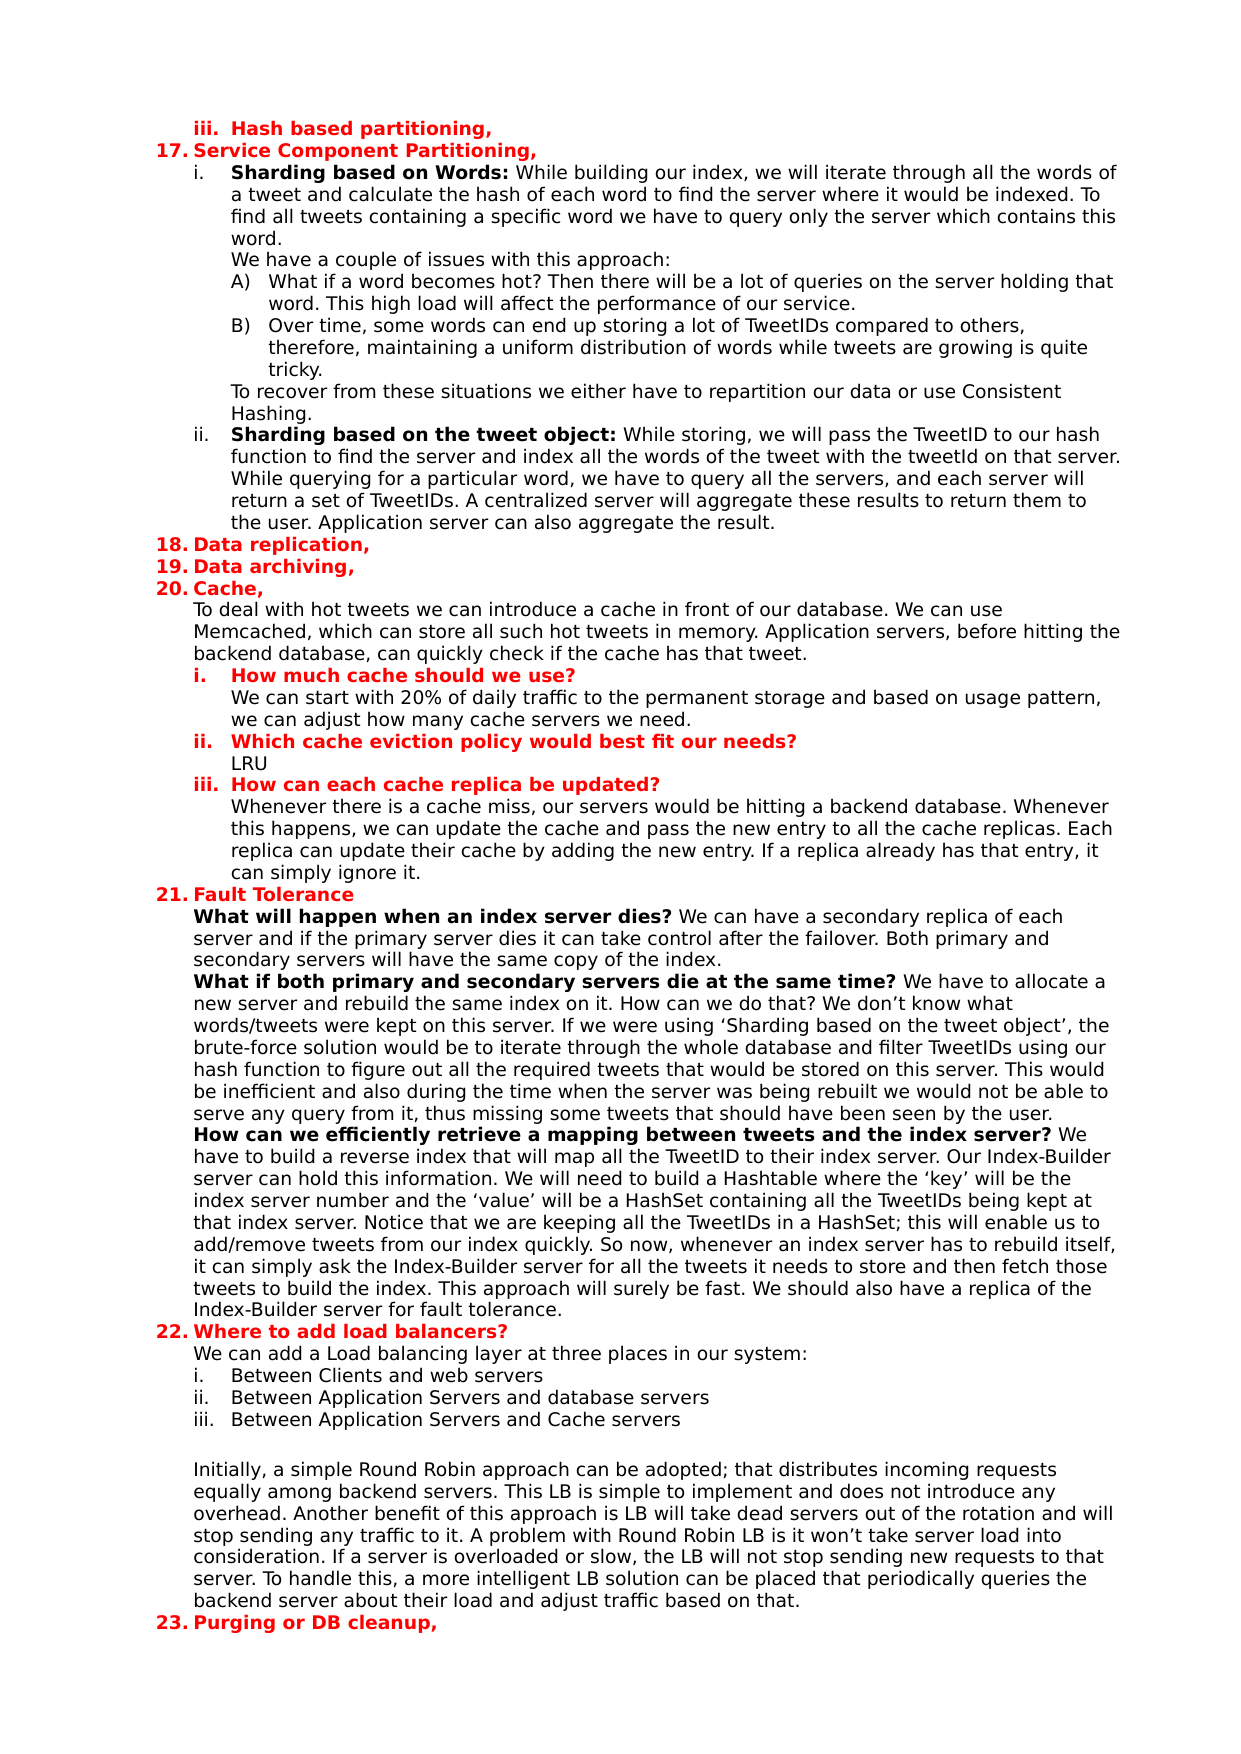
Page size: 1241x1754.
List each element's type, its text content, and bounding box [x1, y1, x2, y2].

list Between Application Servers and database servers [193, 1387, 1122, 1409]
list How much cache should we use? [193, 665, 1122, 687]
list Fault Tolerance [156, 884, 1122, 906]
list We can add a Load balancing layer at three places in our system: [156, 1343, 1122, 1365]
list What if both primary and secondary servers die at the same time? We have to allocate a new server and rebuild the same index on it. How can we do that? We don’t know what words/tweets were kept on this server. If we were using ‘Sharding based on the tweet object’, the brute-force solution would be to iterate through the whole database and filter TweetIDs using our hash function to figure out all the required tweets that would be stored on this server. This would be inefficient and also during the time when the server was being rebuilt we would not be able to serve any query from it, thus missing some tweets that should have been seen by the user. [156, 971, 1122, 1124]
list To deal with hot tweets we can introduce a cache in front of our database. We can use Memcached, which can store all such hot tweets in memory. Application servers, before hitting the backend database, can quickly check if the cache has that tweet. [156, 599, 1122, 665]
list Sharding based on the tweet object: While storing, we will pass the TweetID to our hash function to find the server and index all the words of the tweet with the tweetId on that server. While querying for a particular word, we have to query all the servers, and each server will return a set of TweetIDs. A centralized server will aggregate these results to return them to the user. Application server can also aggregate the result. [193, 424, 1122, 534]
list Where to add load balancers? [156, 1321, 1122, 1343]
list What will happen when an index server dies? We can have a secondary replica of each server and if the primary server dies it can take control after the failover. Both primary and secondary servers will have the same copy of the index. [156, 906, 1122, 971]
list Whenever there is a cache miss, our servers would be hitting a backend database. Whenever this happens, we can update the cache and pass the new entry to all the cache replicas. Each replica can update their cache by adding the new entry. If a replica already has that entry, it can simply ignore it. [193, 796, 1122, 884]
list Over time, some words can end up storing a lot of TweetIDs compared to others, therefore, maintaining a uniform distribution of words while tweets are growing is quite tricky. [231, 315, 1122, 381]
list Initially, a simple Round Robin approach can be adopted; that distributes incoming requests equally among backend servers. This LB is simple to implement and does not introduce any overhead. Another benefit of this approach is LB will take dead servers out of the rotation and will stop sending any traffic to it. A problem with Round Robin LB is it won’t take server load into consideration. If a server is overloaded or slow, the LB will not stop sending new requests to that server. To handle this, a more intelligent LB solution can be placed that periodically queries the backend server about their load and adjust traffic based on that. [156, 1459, 1122, 1612]
list Sharding based on Words: While building our index, we will iterate through all the words of a tweet and calculate the hash of each word to find the server where it would be indexed. To find all tweets containing a specific word we have to query only the server which contains this word. [193, 162, 1122, 249]
list Data archiving, [156, 556, 1122, 577]
list Between Application Servers and Cache servers [193, 1409, 1122, 1431]
list Which cache eviction policy would best fit our needs? [193, 731, 1122, 752]
list What if a word becomes hot? Then there will be a lot of queries on the server holding that word. This high load will affect the performance of our service. [231, 271, 1122, 315]
list Purging or DB cleanup, [156, 1612, 1122, 1634]
list To recover from these situations we either have to repartition our data or use Consistent Hashing. [193, 381, 1122, 424]
list Hash based partitioning, [193, 118, 1122, 140]
list How can each cache replica be updated? [193, 774, 1122, 796]
list We can start with 20% of daily traffic to the permanent storage and based on usage pattern, we can adjust how many cache servers we need. [193, 687, 1122, 731]
list How can we efficiently retrieve a mapping between tweets and the index server? We have to build a reverse index that will map all the TweetID to their index server. Our Index-Builder server can hold this information. We will need to build a Hashtable where the ‘key’ will be the index server number and the ‘value’ will be a HashSet containing all the TweetIDs being kept at that index server. Notice that we are keeping all the TweetIDs in a HashSet; this will enable us to add/remove tweets from our index quickly. So now, whenever an index server has to rebuild itself, it can simply ask the Index-Builder server for all the tweets it needs to store and then fetch those tweets to build the index. This approach will surely be fast. We should also have a replica of the Index-Builder server for fault tolerance. [156, 1124, 1122, 1321]
list Data replication, [156, 534, 1122, 556]
list We have a couple of issues with this approach: [193, 249, 1122, 271]
list LRU [193, 752, 1122, 774]
list Cache, [156, 577, 1122, 599]
list Between Clients and web servers [193, 1365, 1122, 1387]
list Service Component Partitioning, [156, 140, 1122, 162]
